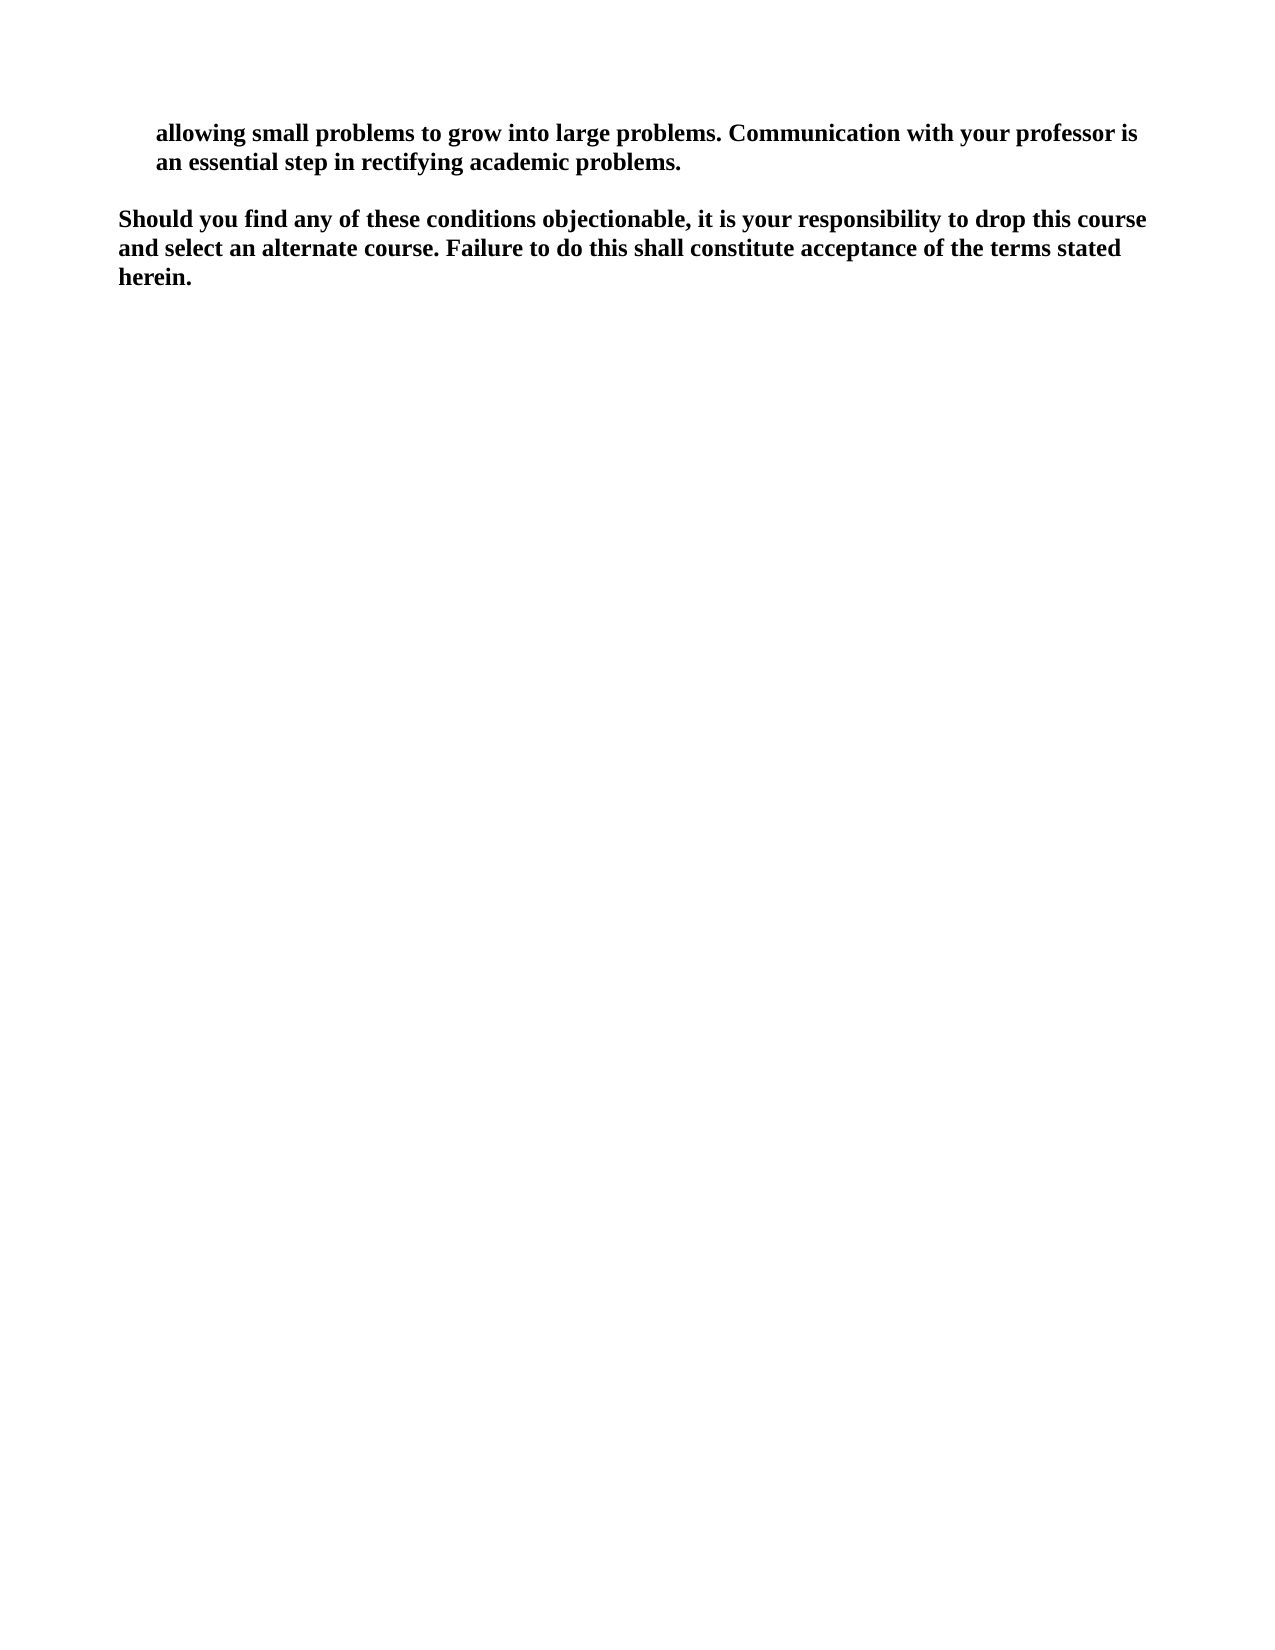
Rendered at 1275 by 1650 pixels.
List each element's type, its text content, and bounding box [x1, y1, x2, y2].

text Should you find any of these conditions objectionable, it is your responsibility to drop this course and select an alternate course. Failure to do this shall constitute acceptance of the terms stated herein. [118, 204, 1157, 291]
list allowing small problems to grow into large problems. Communication with your professor is an essential step in rectifying academic problems. [156, 118, 1157, 176]
